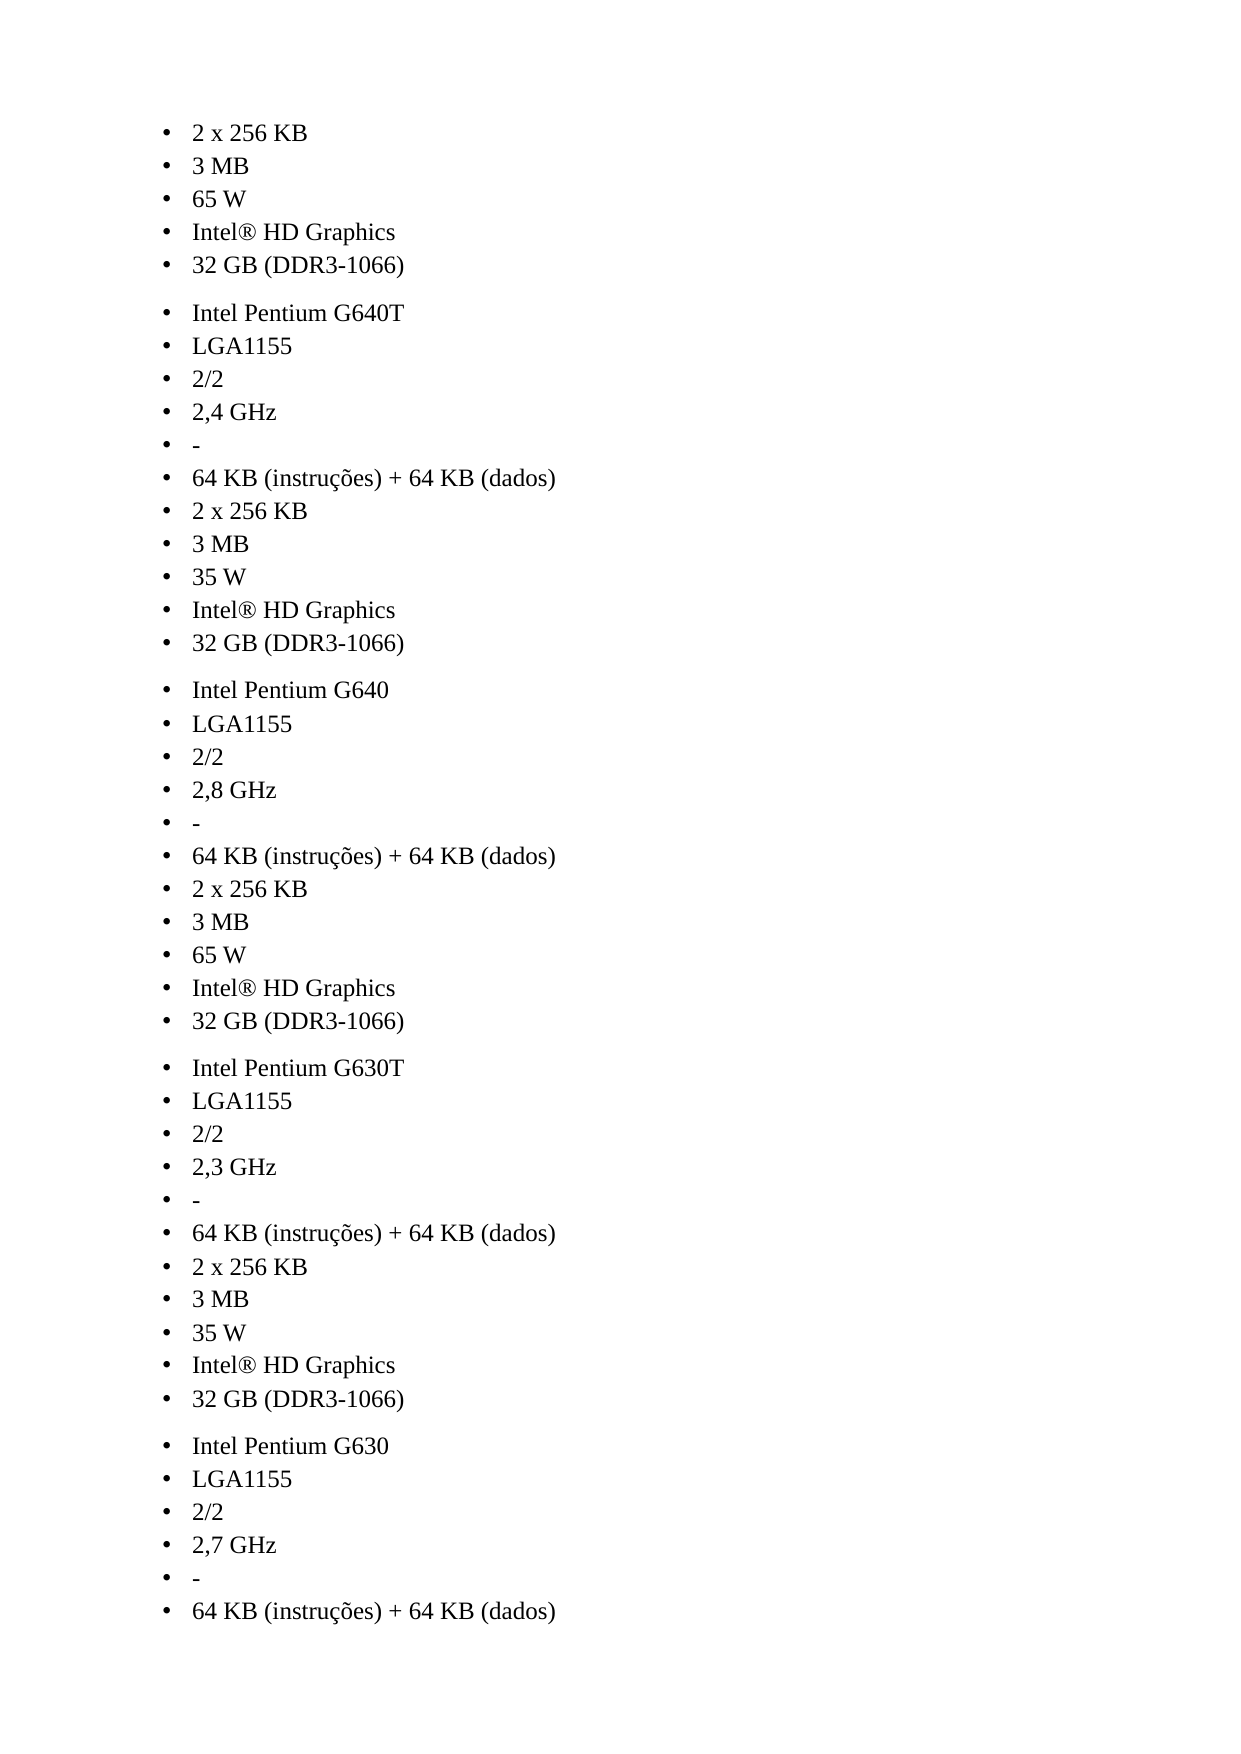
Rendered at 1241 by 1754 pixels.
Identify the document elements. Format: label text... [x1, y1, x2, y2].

list Intel Pentium G640 [162, 676, 1122, 704]
list 2/2 [162, 1119, 1122, 1148]
list 2,4 GHz [162, 397, 1122, 426]
list 32 GB (DDR3-1066) [162, 1384, 1122, 1412]
list 2 x 256 KB [162, 496, 1122, 525]
list 64 KB (instruções) + 64 KB (dados) [162, 463, 1122, 492]
list 2 x 256 KB [162, 118, 1122, 147]
list 2 x 256 KB [162, 1252, 1122, 1280]
list 2/2 [162, 742, 1122, 770]
list - [162, 1563, 1122, 1592]
list LGA1155 [162, 331, 1122, 359]
list Intel® HD Graphics [162, 973, 1122, 1002]
list 3 MB [162, 151, 1122, 180]
list Intel® HD Graphics [162, 595, 1122, 624]
list 2,3 GHz [162, 1152, 1122, 1181]
list 32 GB (DDR3-1066) [162, 250, 1122, 279]
list Intel Pentium G640T [162, 298, 1122, 327]
list 2/2 [162, 1497, 1122, 1526]
list 64 KB (instruções) + 64 KB (dados) [162, 1596, 1122, 1625]
list 2/2 [162, 364, 1122, 393]
list 35 W [162, 562, 1122, 591]
list 64 KB (instruções) + 64 KB (dados) [162, 1218, 1122, 1247]
list 2,8 GHz [162, 775, 1122, 803]
list 3 MB [162, 1284, 1122, 1313]
list Intel Pentium G630 [162, 1431, 1122, 1460]
list - [162, 430, 1122, 459]
list Intel® HD Graphics [162, 217, 1122, 246]
list 3 MB [162, 529, 1122, 558]
list - [162, 808, 1122, 836]
list 32 GB (DDR3-1066) [162, 628, 1122, 657]
list Intel Pentium G630T [162, 1053, 1122, 1082]
list LGA1155 [162, 1464, 1122, 1493]
list LGA1155 [162, 1086, 1122, 1115]
list 3 MB [162, 907, 1122, 936]
list 2,7 GHz [162, 1530, 1122, 1559]
list 65 W [162, 184, 1122, 213]
list 64 KB (instruções) + 64 KB (dados) [162, 841, 1122, 869]
list 32 GB (DDR3-1066) [162, 1006, 1122, 1034]
list 35 W [162, 1318, 1122, 1346]
list 65 W [162, 940, 1122, 968]
list - [162, 1186, 1122, 1214]
list Intel® HD Graphics [162, 1351, 1122, 1379]
list LGA1155 [162, 709, 1122, 737]
list 2 x 256 KB [162, 874, 1122, 902]
